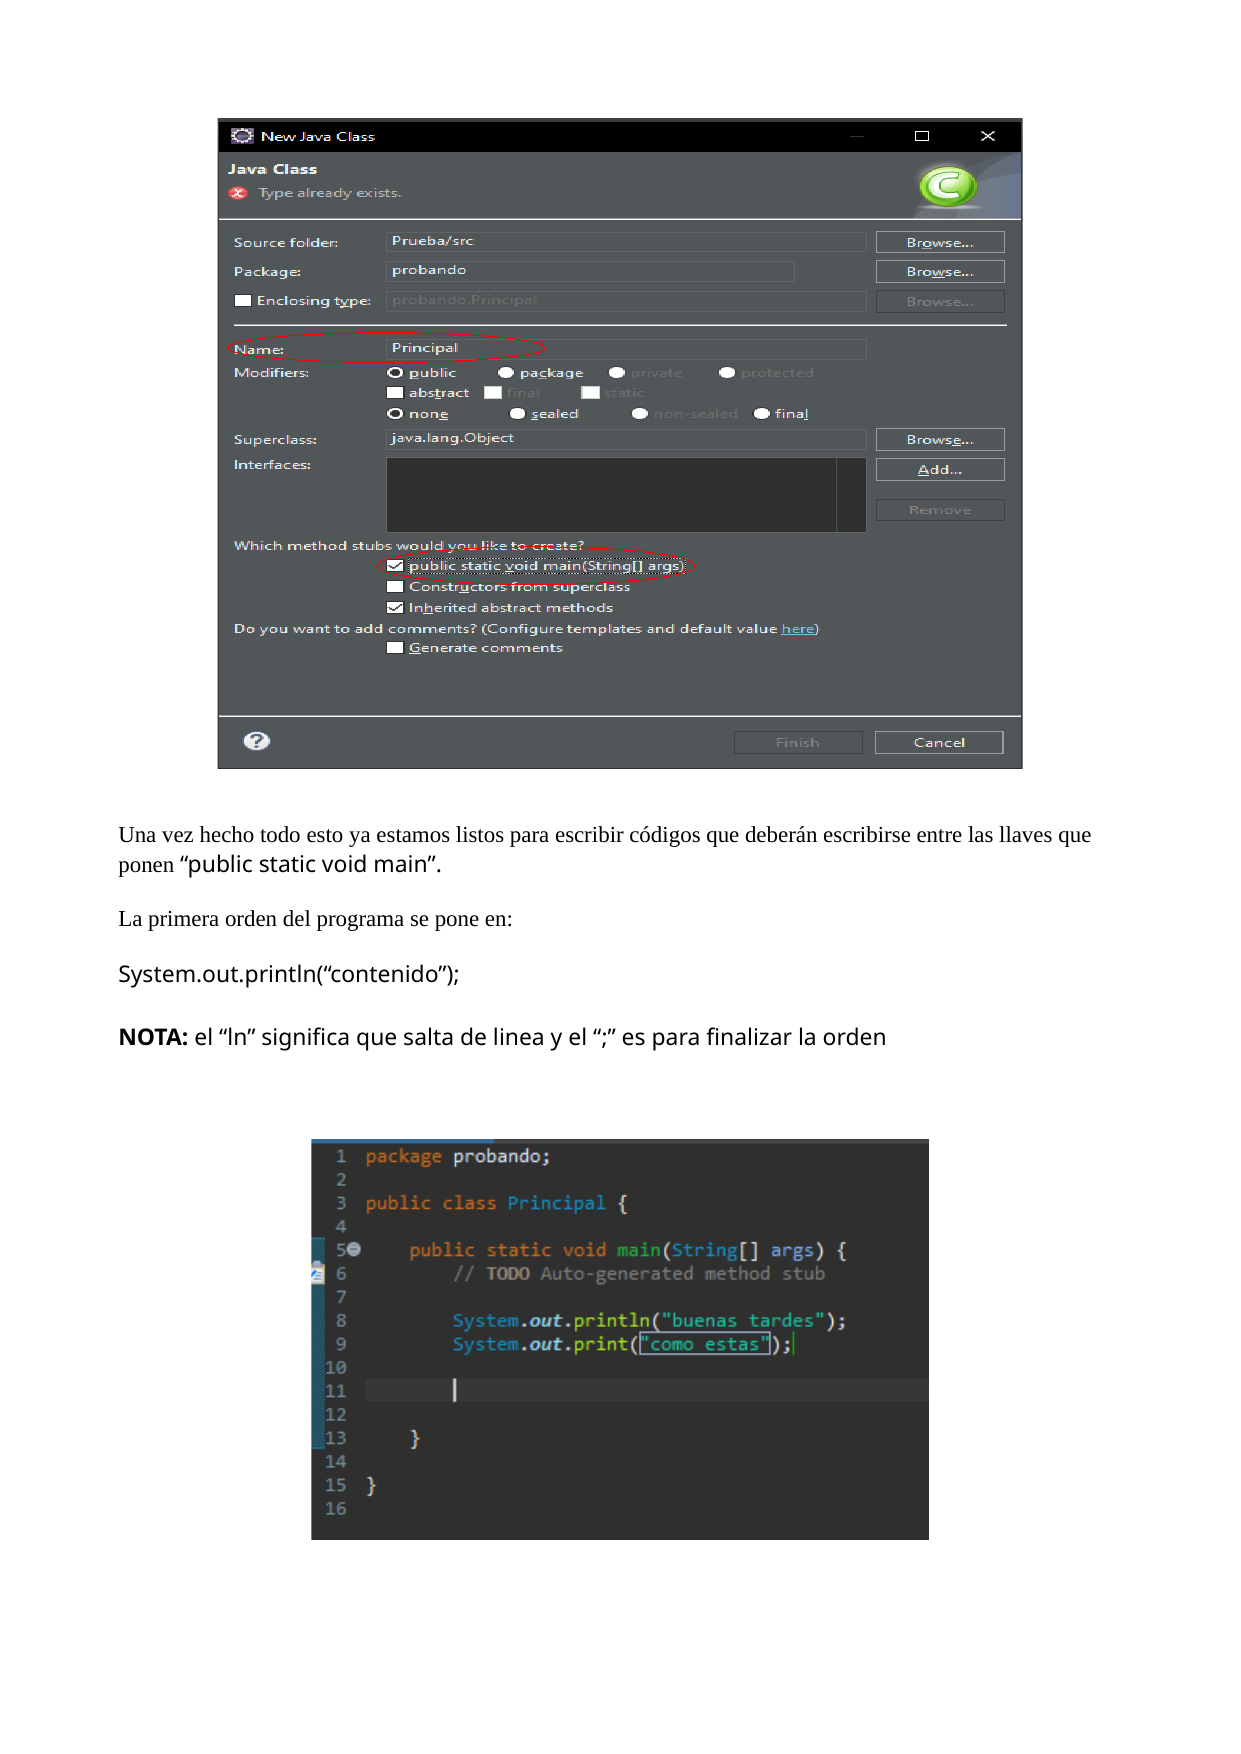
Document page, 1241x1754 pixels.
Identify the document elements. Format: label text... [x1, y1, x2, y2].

text NOTA: el “ln” significa que salta de linea y el “;” es para finalizar la orden [118, 1021, 1122, 1052]
picture [311, 1139, 929, 1540]
text System.out.println(“contenido”); [118, 958, 1122, 989]
picture [217, 118, 1023, 769]
text La primera orden del programa se pone en: [118, 906, 1122, 932]
text Una vez hecho todo esto ya estamos listos para escribir códigos que deberán escribirse entre las llaves que ponen “public static void main”. [118, 822, 1122, 879]
